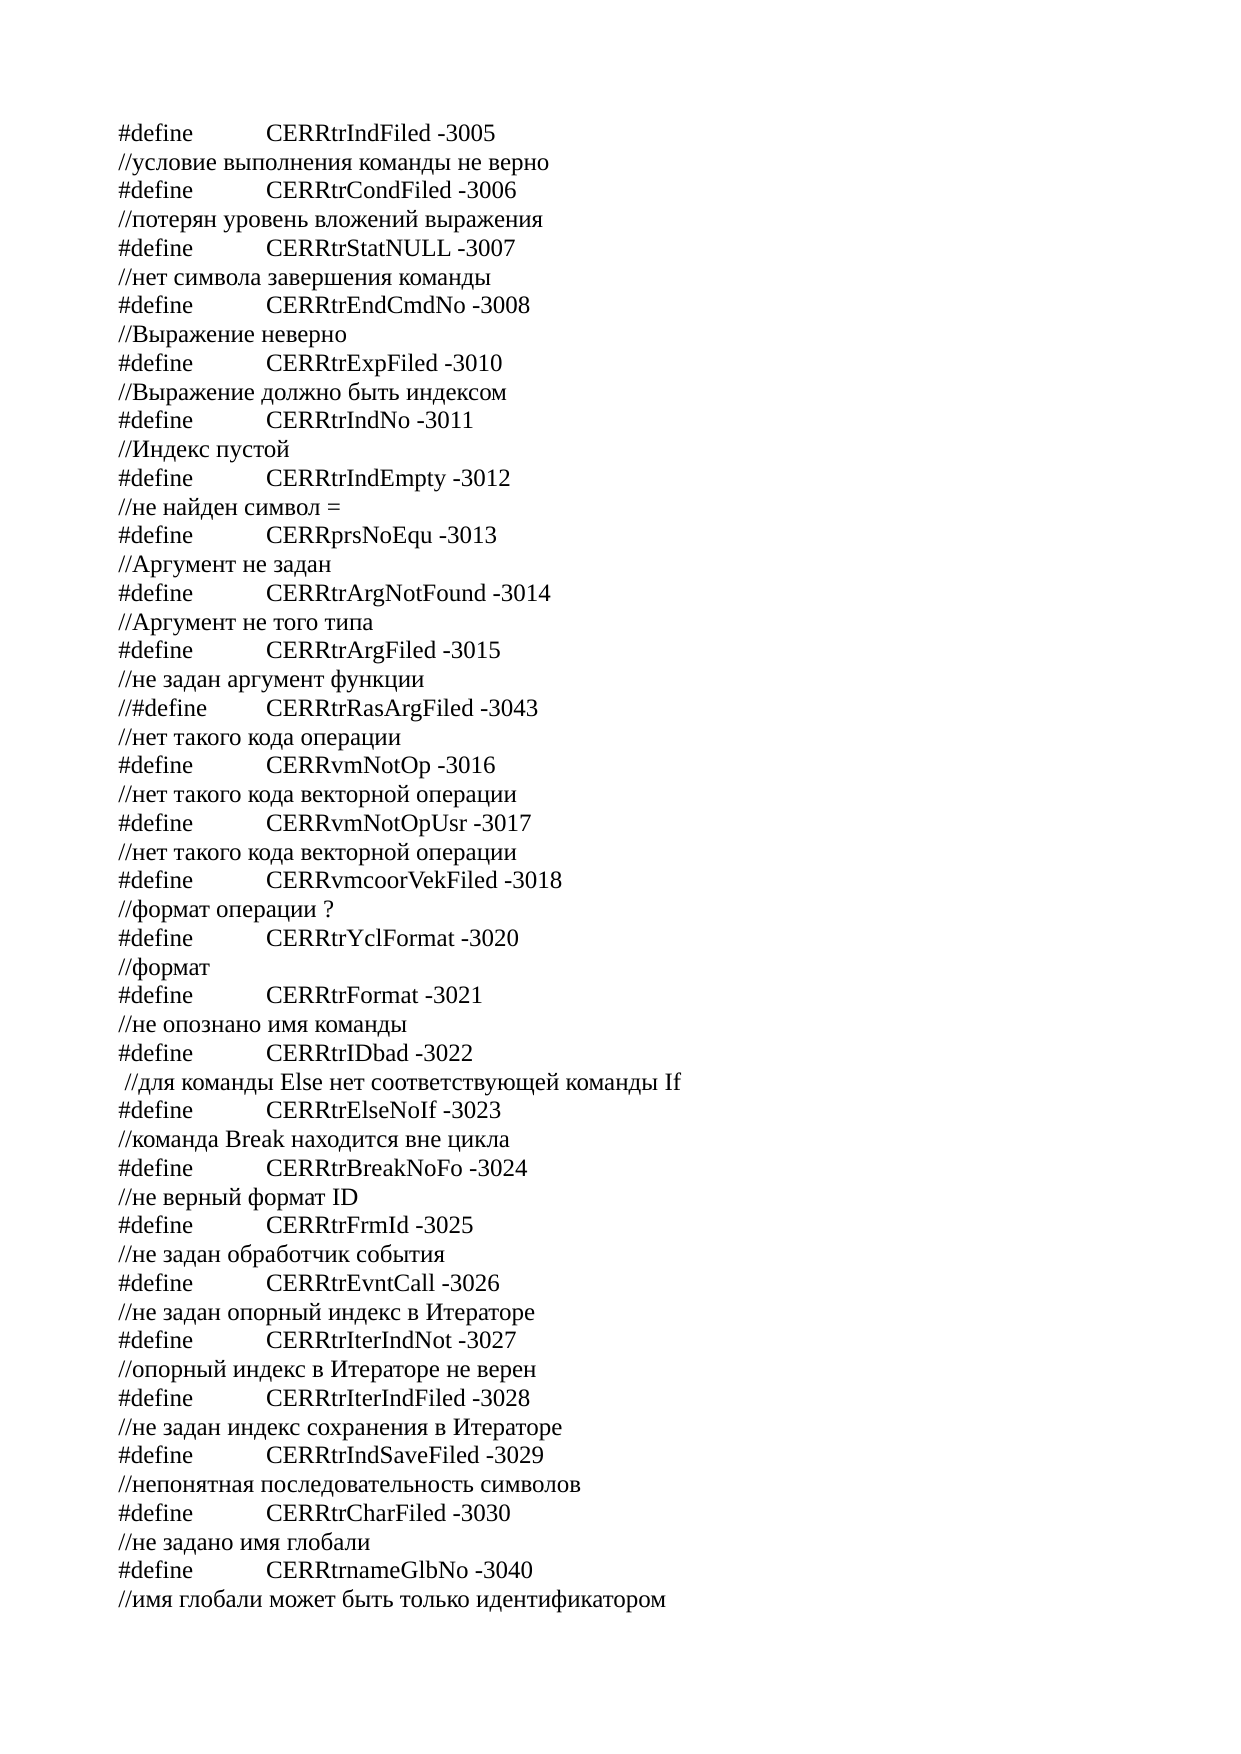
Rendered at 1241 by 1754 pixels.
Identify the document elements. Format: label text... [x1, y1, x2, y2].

text //Индекс пустой [118, 434, 1122, 463]
text #define CERRtrnameGlbNo -3040 [118, 1556, 1122, 1584]
text //имя глобали может быть только идентификатором [118, 1584, 1122, 1613]
text //не верный формат ID [118, 1182, 1122, 1211]
text #define CERRtrCharFiled -3030 [118, 1498, 1122, 1527]
text #define CERRtrIndSaveFiled -3029 [118, 1441, 1122, 1469]
text #define CERRvmNotOp -3016 [118, 751, 1122, 779]
text #define CERRtrStatNULL -3007 [118, 233, 1122, 262]
text #define CERRvmNotOpUsr -3017 [118, 808, 1122, 837]
text //нет такого кода векторной операции [118, 837, 1122, 866]
text #define CERRtrIndFiled -3005 [118, 118, 1122, 147]
text //Аргумент не того типа [118, 607, 1122, 636]
text //нет такого кода векторной операции [118, 779, 1122, 808]
text //не задан обработчик события [118, 1239, 1122, 1268]
text //нет такого кода операции [118, 722, 1122, 751]
text #define CERRtrIndNo -3011 [118, 406, 1122, 434]
text //команда Break находится вне цикла [118, 1124, 1122, 1153]
text #define CERRtrIndEmpty -3012 [118, 463, 1122, 492]
text //потерян уровень вложений выражения [118, 204, 1122, 233]
text #define CERRtrYclFormat -3020 [118, 923, 1122, 952]
text #define CERRtrArgFiled -3015 [118, 636, 1122, 664]
text //не найден символ = [118, 492, 1122, 521]
text //опорный индекс в Итераторе не верен [118, 1354, 1122, 1383]
text //непонятная последовательность символов [118, 1469, 1122, 1498]
text #define CERRprsNoEqu -3013 [118, 521, 1122, 549]
text //для команды Else нет соответствующей команды If [118, 1067, 1122, 1096]
text #define CERRtrEvntCall -3026 [118, 1268, 1122, 1297]
text //Выражение неверно [118, 319, 1122, 348]
text //не задан аргумент функции [118, 664, 1122, 693]
text //Выражение должно быть индексом [118, 377, 1122, 406]
text #define CERRtrIDbad -3022 [118, 1038, 1122, 1067]
text //не задан индекс сохранения в Итераторе [118, 1412, 1122, 1441]
text #define CERRvmcoorVekFiled -3018 [118, 866, 1122, 894]
text //#define CERRtrRasArgFiled -3043 [118, 693, 1122, 722]
text #define CERRtrFrmId -3025 [118, 1211, 1122, 1239]
text #define CERRtrArgNotFound -3014 [118, 578, 1122, 607]
text #define CERRtrBreakNoFo -3024 [118, 1153, 1122, 1182]
text //не задано имя глобали [118, 1527, 1122, 1556]
text #define CERRtrIterIndFiled -3028 [118, 1383, 1122, 1412]
text #define CERRtrEndCmdNo -3008 [118, 291, 1122, 319]
text #define CERRtrIterIndNot -3027 [118, 1326, 1122, 1354]
text //формат [118, 952, 1122, 981]
text #define CERRtrElseNoIf -3023 [118, 1096, 1122, 1124]
text //не опознано имя команды [118, 1009, 1122, 1038]
text //не задан опорный индекс в Итераторе [118, 1297, 1122, 1326]
text //Аргумент не задан [118, 549, 1122, 578]
text //формат операции ? [118, 894, 1122, 923]
text #define CERRtrExpFiled -3010 [118, 348, 1122, 377]
text //условие выполнения команды не верно [118, 147, 1122, 176]
text #define CERRtrFormat -3021 [118, 981, 1122, 1009]
text //нет символа завершения команды [118, 262, 1122, 291]
text #define CERRtrCondFiled -3006 [118, 176, 1122, 204]
